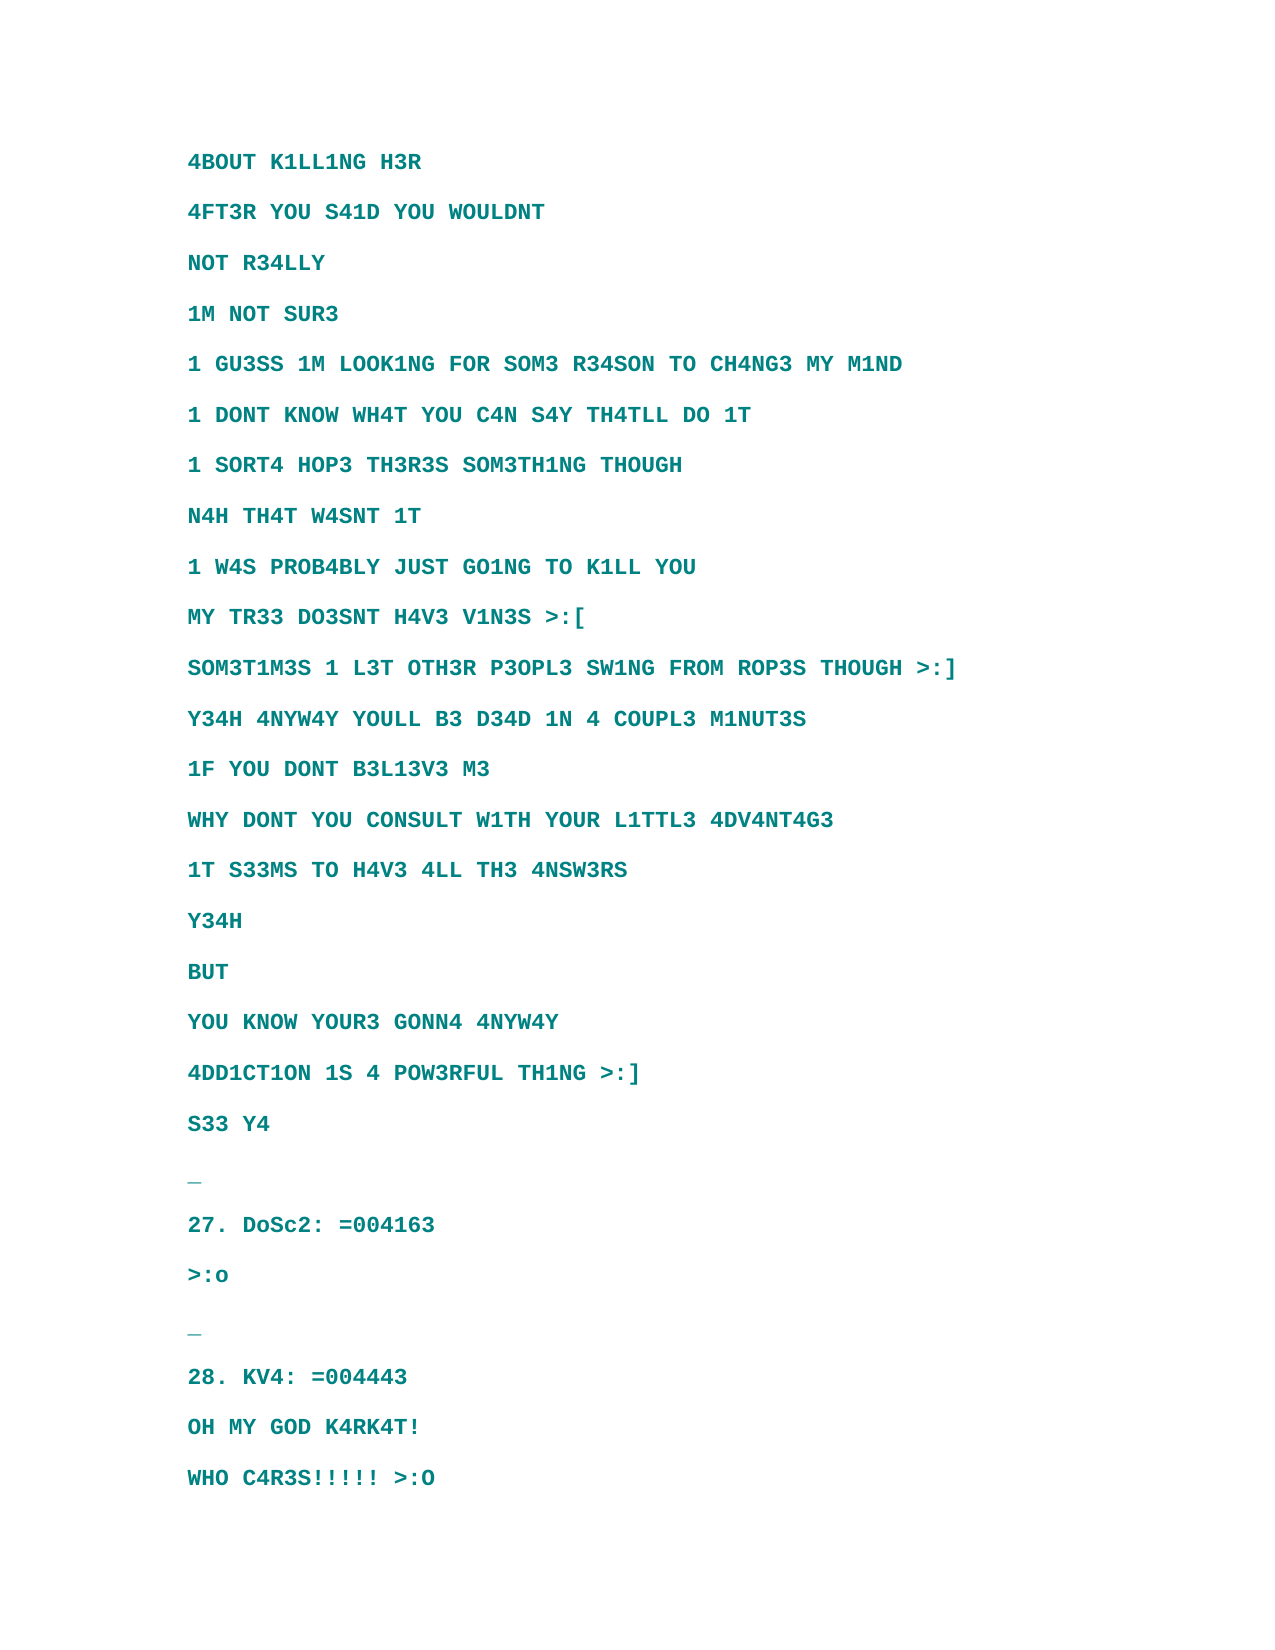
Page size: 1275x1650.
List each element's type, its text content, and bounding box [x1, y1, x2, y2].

text 4BOUT K1LL1NG H3R [187, 150, 1087, 176]
text 4FT3R YOU S41D YOU WOULDNT [187, 201, 1087, 227]
text 1 GU3SS 1M LOOK1NG FOR SOM3 R34SON TO CH4NG3 MY M1ND [187, 352, 1087, 378]
text WHO C4R3S!!!!! >:O [187, 1466, 1087, 1492]
text 1T S33MS TO H4V3 4LL TH3 4NSW3RS [187, 859, 1087, 885]
text 4DD1CT1ON 1S 4 POW3RFUL TH1NG >:] [187, 1061, 1087, 1087]
text 1 DONT KNOW WH4T YOU C4N S4Y TH4TLL DO 1T [187, 403, 1087, 429]
text BUT [187, 960, 1087, 986]
text >:o [187, 1264, 1087, 1290]
text _ [187, 1314, 1087, 1340]
text NOT R34LLY [187, 251, 1087, 277]
text 1 W4S PROB4BLY JUST GO1NG TO K1LL YOU [187, 555, 1087, 581]
text WHY DONT YOU CONSULT W1TH YOUR L1TTL3 4DV4NT4G3 [187, 808, 1087, 834]
text Y34H [187, 909, 1087, 935]
text 27. DoSc2: =004163 [187, 1213, 1087, 1239]
text S33 Y4 [187, 1112, 1087, 1138]
text 28. KV4: =004443 [187, 1365, 1087, 1391]
text SOM3T1M3S 1 L3T OTH3R P3OPL3 SW1NG FROM ROP3S THOUGH >:] [187, 656, 1087, 682]
text 1 SORT4 HOP3 TH3R3S SOM3TH1NG THOUGH [187, 454, 1087, 480]
text MY TR33 DO3SNT H4V3 V1N3S >:[ [187, 606, 1087, 632]
text OH MY GOD K4RK4T! [187, 1416, 1087, 1442]
text N4H TH4T W4SNT 1T [187, 504, 1087, 530]
text 1F YOU DONT B3L13V3 M3 [187, 757, 1087, 783]
text 1M NOT SUR3 [187, 302, 1087, 328]
text _ [187, 1162, 1087, 1188]
text YOU KNOW YOUR3 GONN4 4NYW4Y [187, 1011, 1087, 1037]
text Y34H 4NYW4Y YOULL B3 D34D 1N 4 COUPL3 M1NUT3S [187, 707, 1087, 733]
